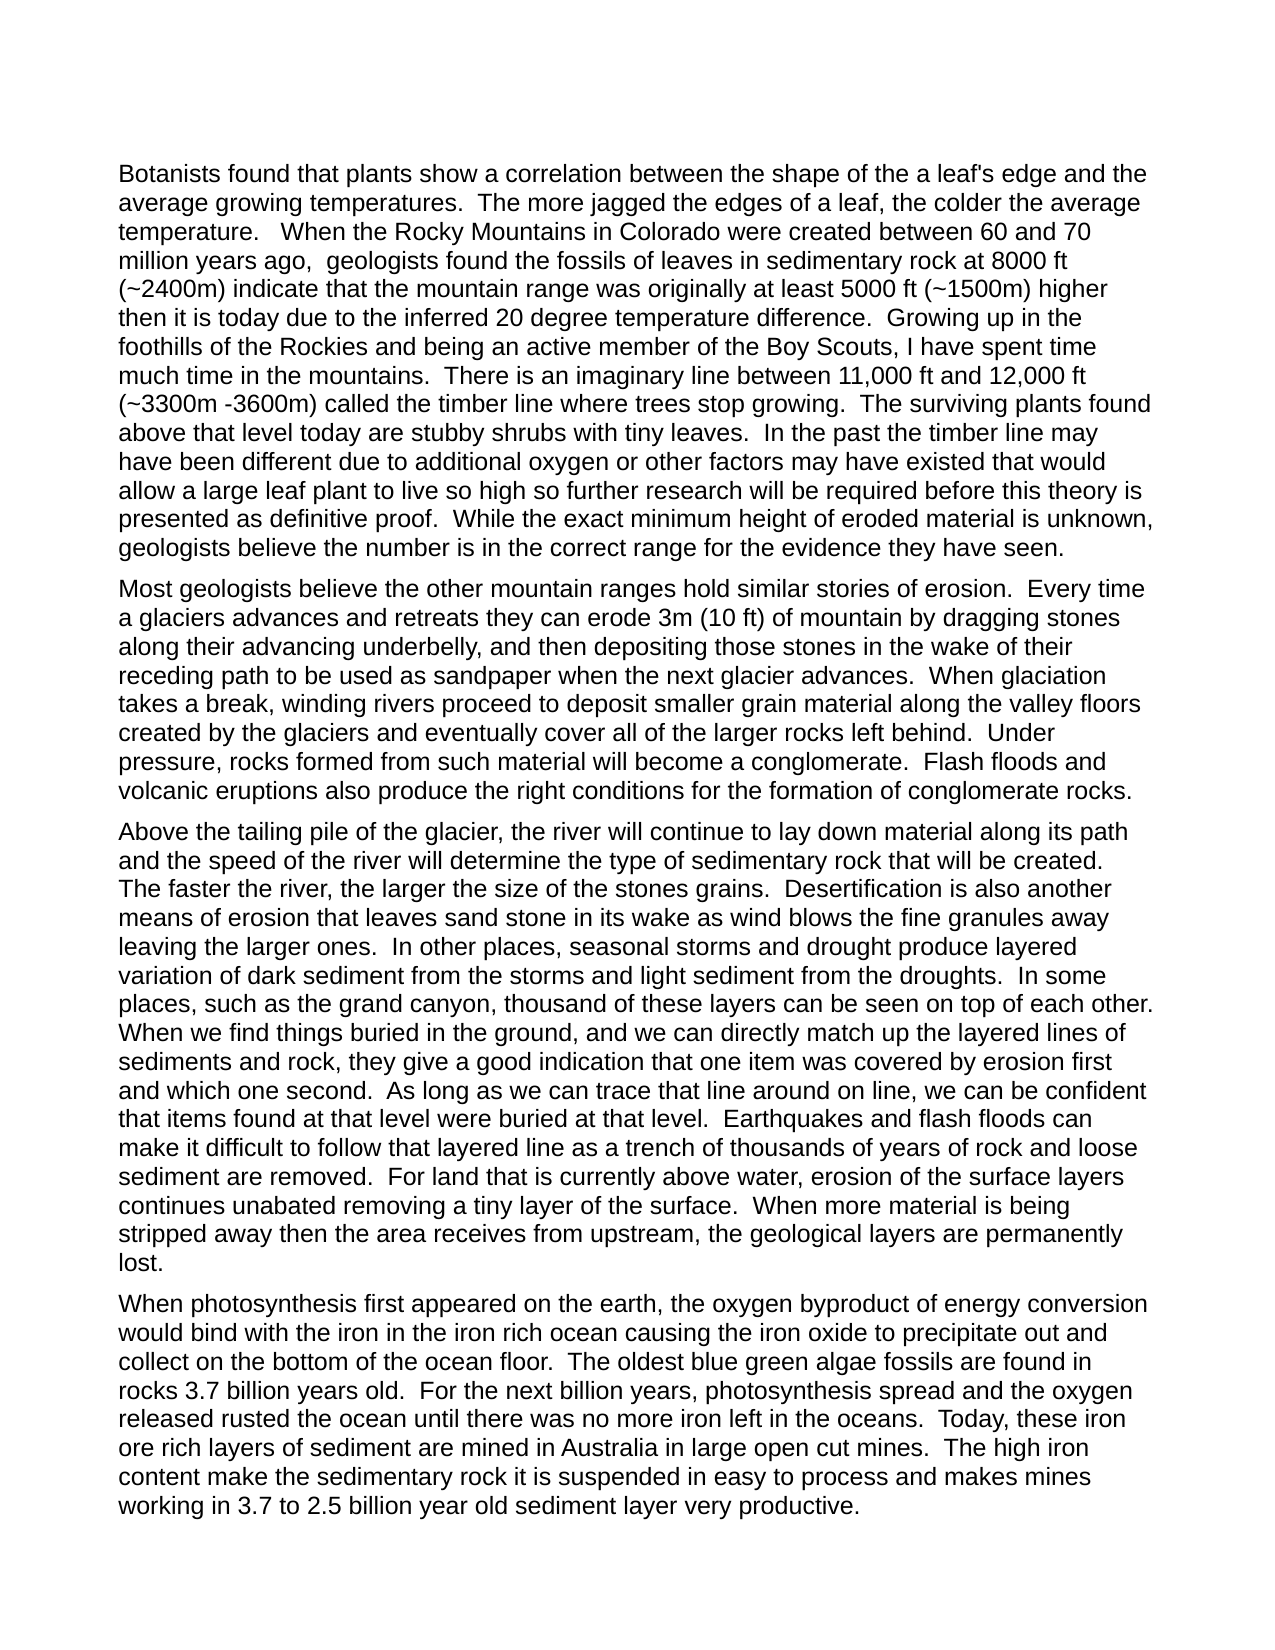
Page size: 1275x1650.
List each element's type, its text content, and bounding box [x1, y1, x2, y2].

text Above the tailing pile of the glacier, the river will continue to lay down material along its path and the speed of the river will determine the type of sedimentary rock that will be created. The faster the river, the larger the size of the stones grains. Desertification is also another means of erosion that leaves sand stone in its wake as wind blows the fine granules away leaving the larger ones. In other places, seasonal storms and drought produce layered variation of dark sediment from the storms and light sediment from the droughts. In some places, such as the grand canyon, thousand of these layers can be seen on top of each other. When we find things buried in the ground, and we can directly match up the layered lines of sediments and rock, they give a good indication that one item was covered by erosion first and which one second. As long as we can trace that line around on line, we can be confident that items found at that level were buried at that level. Earthquakes and flash floods can make it difficult to follow that layered line as a trench of thousands of years of rock and loose sediment are removed. For land that is currently above water, erosion of the surface layers continues unabated removing a tiny layer of the surface. When more material is being stripped away then the area receives from upstream, the geological layers are permanently lost. [118, 817, 1157, 1277]
text Botanists found that plants show a correlation between the shape of the a leaf's edge and the average growing temperatures. The more jagged the edges of a leaf, the colder the average temperature. When the Rocky Mountains in Colorado were created between 60 and 70 million years ago, geologists found the fossils of leaves in sedimentary rock at 8000 ft (~2400m) indicate that the mountain range was originally at least 5000 ft (~1500m) higher then it is today due to the inferred 20 degree temperature difference. Growing up in the foothills of the Rockies and being an active member of the Boy Scouts, I have spent time much time in the mountains. There is an imaginary line between 11,000 ft and 12,000 ft (~3300m -3600m) called the timber line where trees stop growing. The surviving plants found above that level today are stubby shrubs with tiny leaves. In the past the timber line may have been different due to additional oxygen or other factors may have existed that would allow a large leaf plant to live so high so further research will be required before this theory is presented as definitive proof. While the exact minimum height of eroded material is unknown, geologists believe the number is in the correct range for the evidence they have seen. [118, 159, 1157, 562]
text Most geologists believe the other mountain ranges hold similar stories of erosion. Every time a glaciers advances and retreats they can erode 3m (10 ft) of mountain by dragging stones along their advancing underbelly, and then depositing those stones in the wake of their receding path to be used as sandpaper when the next glacier advances. When glaciation takes a break, winding rivers proceed to deposit smaller grain material along the valley floors created by the glaciers and eventually cover all of the larger rocks left behind. Under pressure, rocks formed from such material will become a conglomerate. Flash floods and volcanic eruptions also produce the right conditions for the formation of conglomerate rocks. [118, 574, 1157, 804]
text When photosynthesis first appeared on the earth, the oxygen byproduct of energy conversion would bind with the iron in the iron rich ocean causing the iron oxide to precipitate out and collect on the bottom of the ocean floor. The oldest blue green algae fossils are found in rocks 3.7 billion years old. For the next billion years, photosynthesis spread and the oxygen released rusted the ocean until there was no more iron left in the oceans. Today, these iron ore rich layers of sediment are mined in Australia in large open cut mines. The high iron content make the sedimentary rock it is suspended in easy to process and makes mines working in 3.7 to 2.5 billion year old sediment layer very productive. [118, 1289, 1157, 1519]
